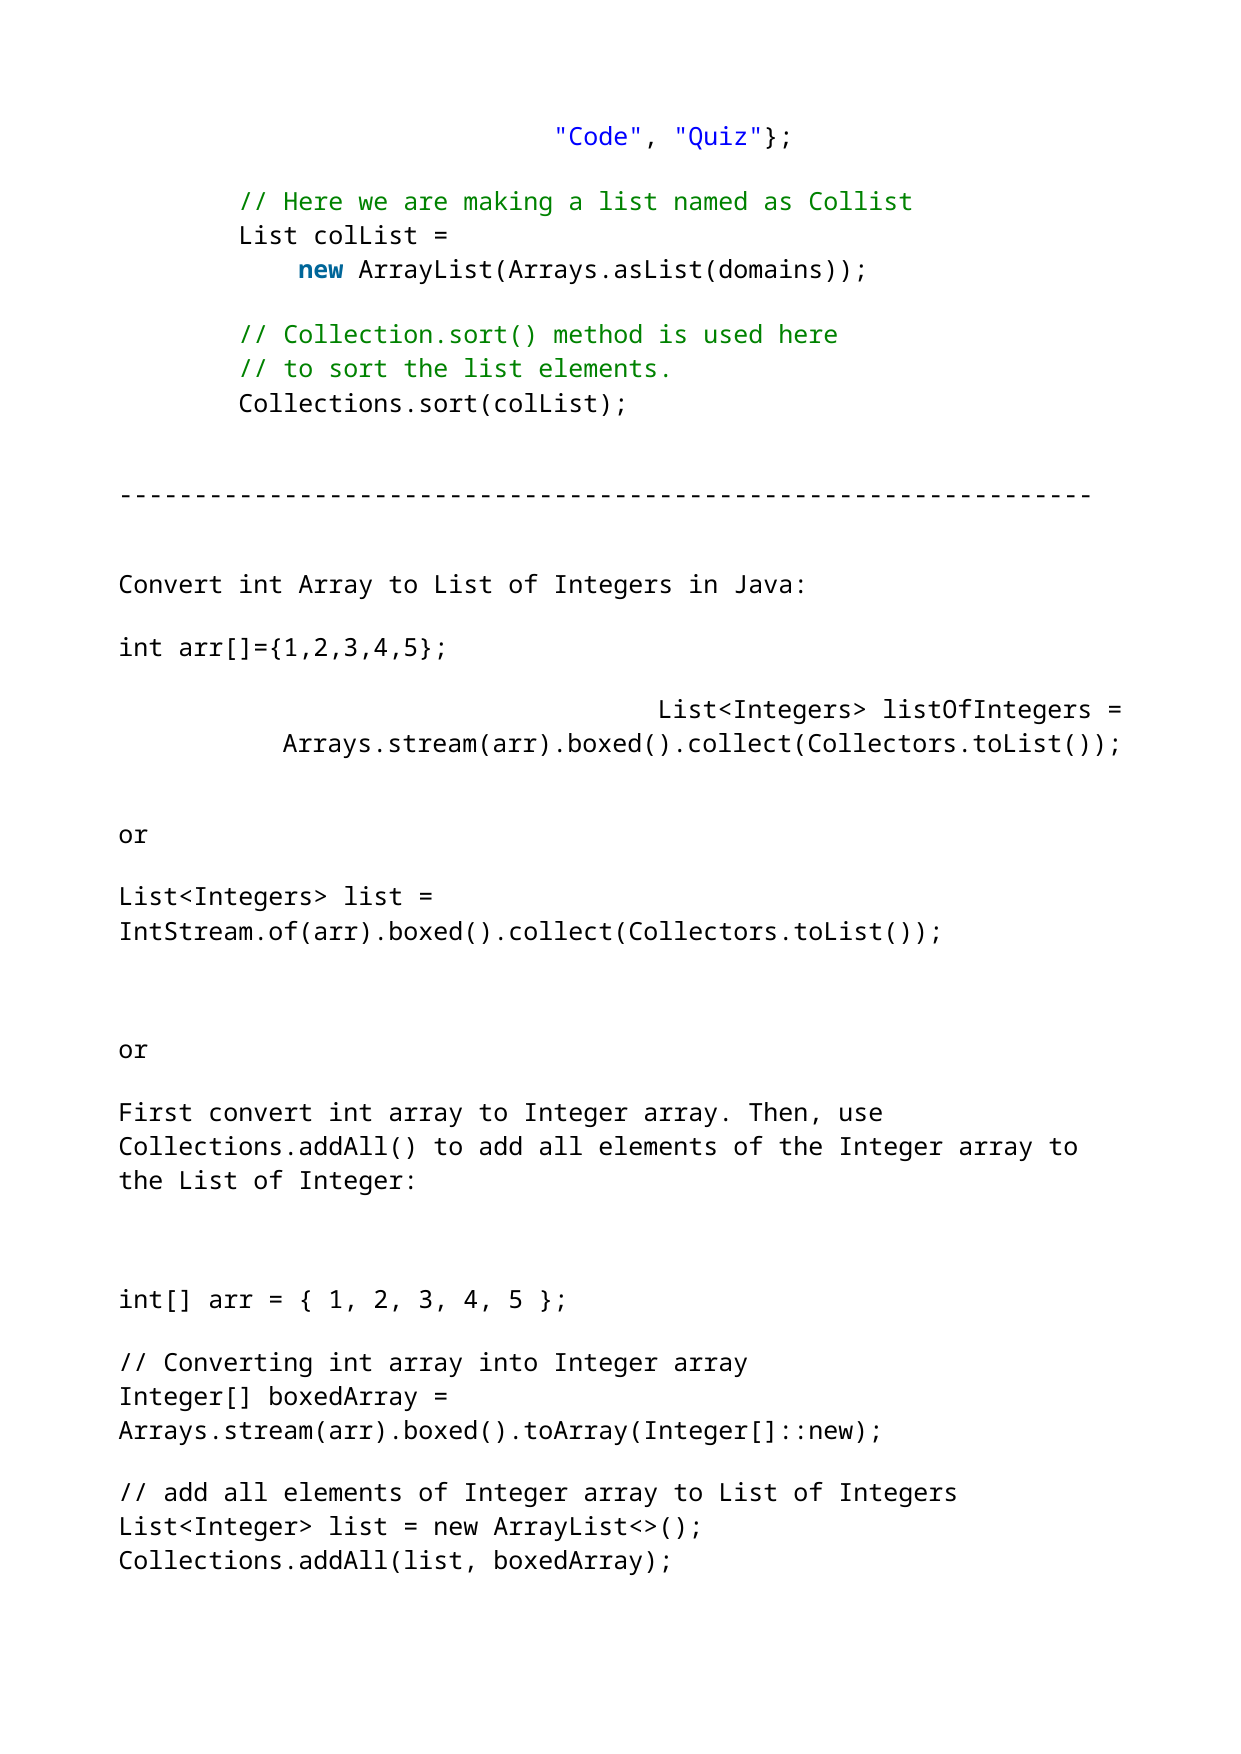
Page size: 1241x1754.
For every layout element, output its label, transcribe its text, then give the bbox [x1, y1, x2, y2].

text int arr[]={1,2,3,4,5}; [118, 629, 1122, 663]
text // Collection.sort() method is used here [118, 317, 1122, 351]
text // to sort the list elements. [118, 351, 1122, 385]
text List<Integers> listOfIntegers = Arrays.stream(arr).boxed().collect(Collectors.toList()); [118, 692, 1122, 760]
text Collections.addAll(list, boxedArray); [118, 1543, 1122, 1577]
text Convert int Array to List of Integers in Java: [118, 567, 1122, 601]
text ----------------------------------------------------------------- [118, 476, 1122, 510]
text or [118, 817, 1122, 851]
text Collections.sort(colList); [118, 385, 1122, 420]
text int[] arr = { 1, 2, 3, 4, 5 }; [118, 1282, 1122, 1316]
text First convert int array to Integer array. Then, use Collections.addAll() to add all elements of the Integer array to the List of Integer: [118, 1094, 1122, 1197]
text "Code", "Quiz"}; [118, 118, 1122, 152]
text List<Integers> list = IntStream.of(arr).boxed().collect(Collectors.toList()); [118, 879, 1122, 947]
text or [118, 1032, 1122, 1066]
text // add all elements of Integer array to List of Integers [118, 1475, 1122, 1509]
text List colList = [118, 217, 1122, 252]
text new ArrayList(Arrays.asList(domains)); [118, 252, 1122, 286]
text // Converting int array into Integer array [118, 1344, 1122, 1378]
text Integer[] boxedArray = Arrays.stream(arr).boxed().toArray(Integer[]::new); [118, 1378, 1122, 1446]
text // Here we are making a list named as Collist [118, 183, 1122, 217]
text List<Integer> list = new ArrayList<>(); [118, 1509, 1122, 1543]
